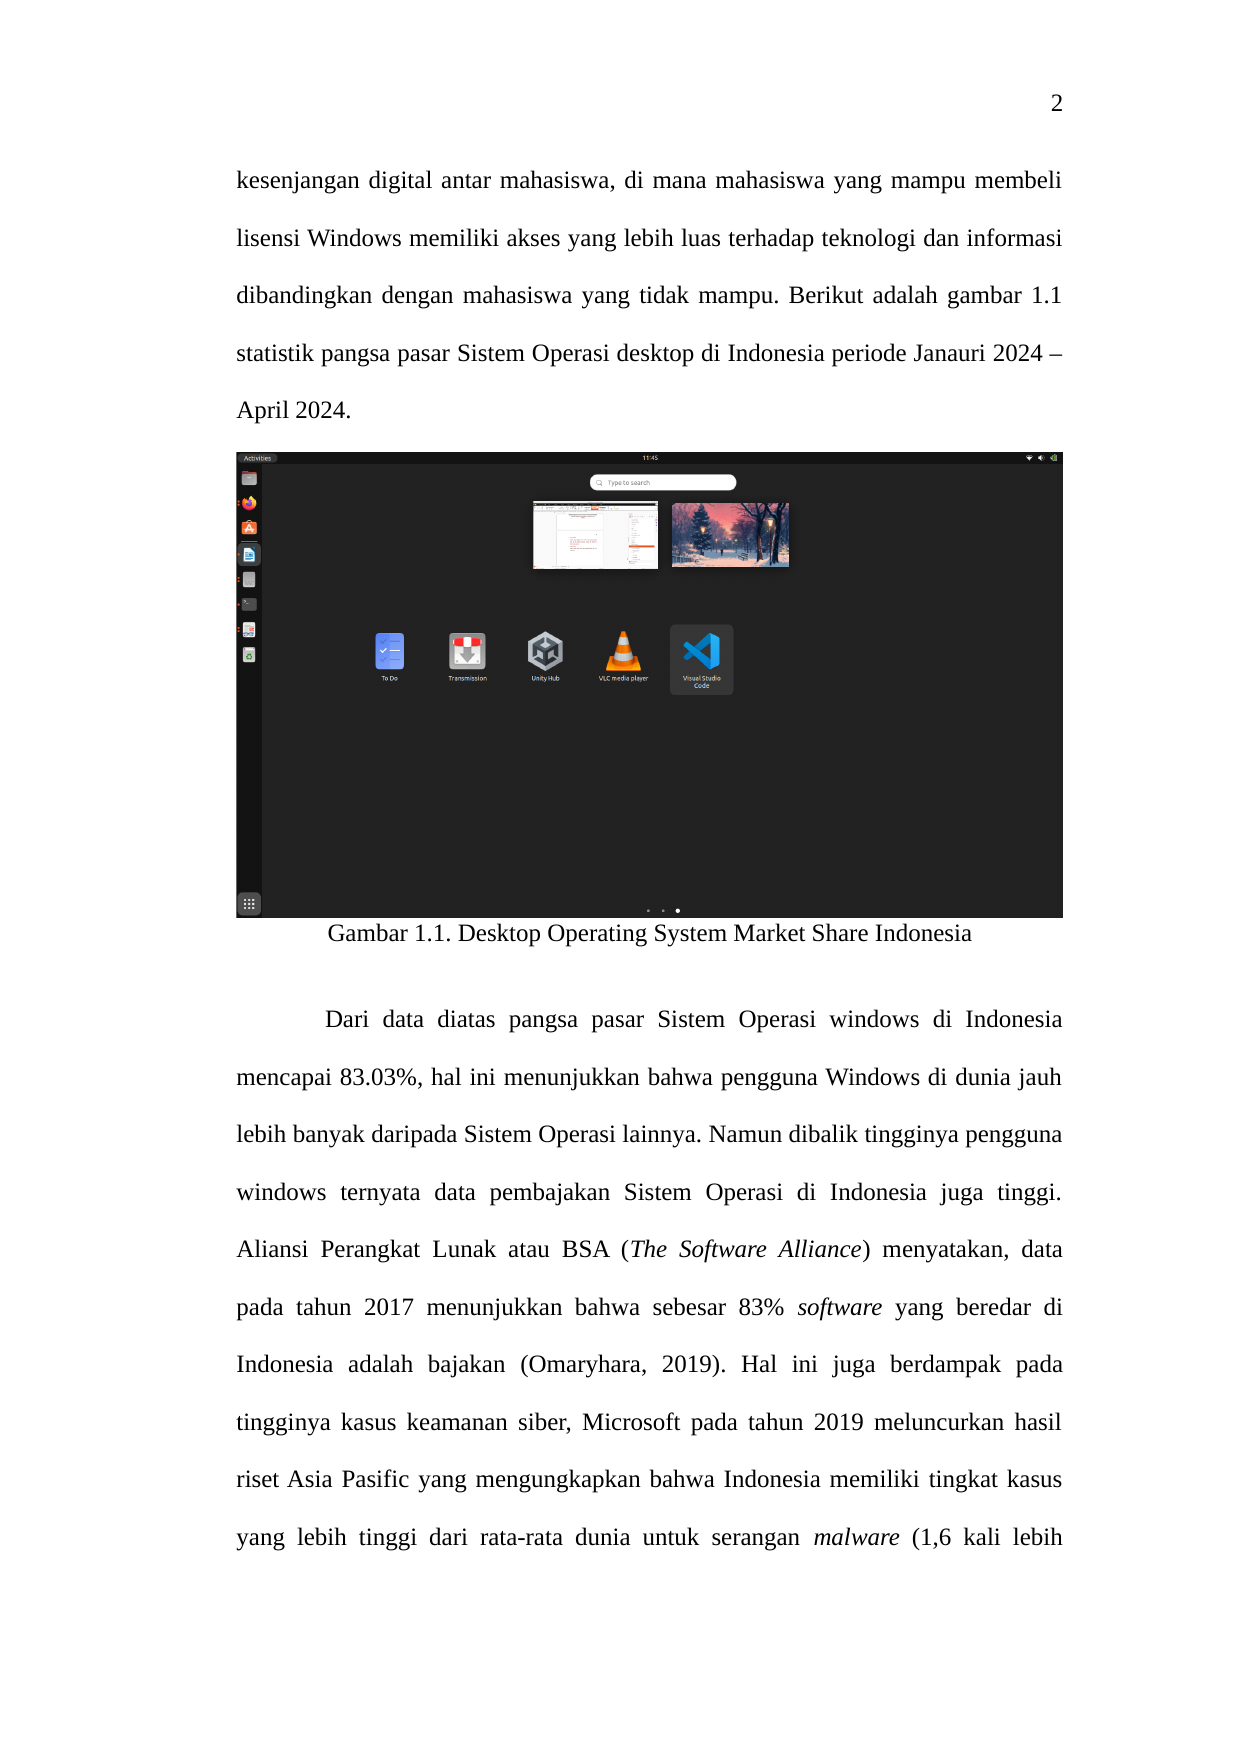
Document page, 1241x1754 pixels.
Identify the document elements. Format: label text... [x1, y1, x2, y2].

picture [236, 452, 1063, 918]
text kesenjangan digital antar mahasiswa, di mana mahasiswa yang mampu membeli lisensi Windows memiliki akses yang lebih luas terhadap teknologi dan informasi dibandingkan dengan mahasiswa yang tidak mampu. Berikut adalah gambar 1.1 statistik pangsa pasar Sistem Operasi desktop di Indonesia periode Janauri 2024 – April 2024. [236, 165, 1063, 424]
text Gambar 1.1. Desktop Operating System Market Share Indonesia [236, 918, 1063, 947]
text Dari data diatas pangsa pasar Sistem Operasi windows di Indonesia mencapai 83.03%, hal ini menunjukkan bahwa pengguna Windows di dunia jauh lebih banyak daripada Sistem Operasi lainnya. Namun dibalik tingginya pengguna windows ternyata data pembajakan Sistem Operasi di Indonesia juga tinggi. Aliansi Perangkat Lunak atau BSA (The Software Alliance) menyatakan, data pada tahun 2017 menunjukkan bahwa sebesar 83% software yang beredar di Indonesia adalah bajakan (Omaryhara, 2019)⁠. Hal ini juga berdampak pada tingginya kasus keamanan siber, Microsoft pada tahun 2019 meluncurkan hasil riset Asia Pasific yang mengungkapkan bahwa Indonesia memiliki tingkat kasus yang lebih tinggi dari rata-rata dunia untuk serangan malware (1,6 kali lebih [236, 947, 1063, 1550]
